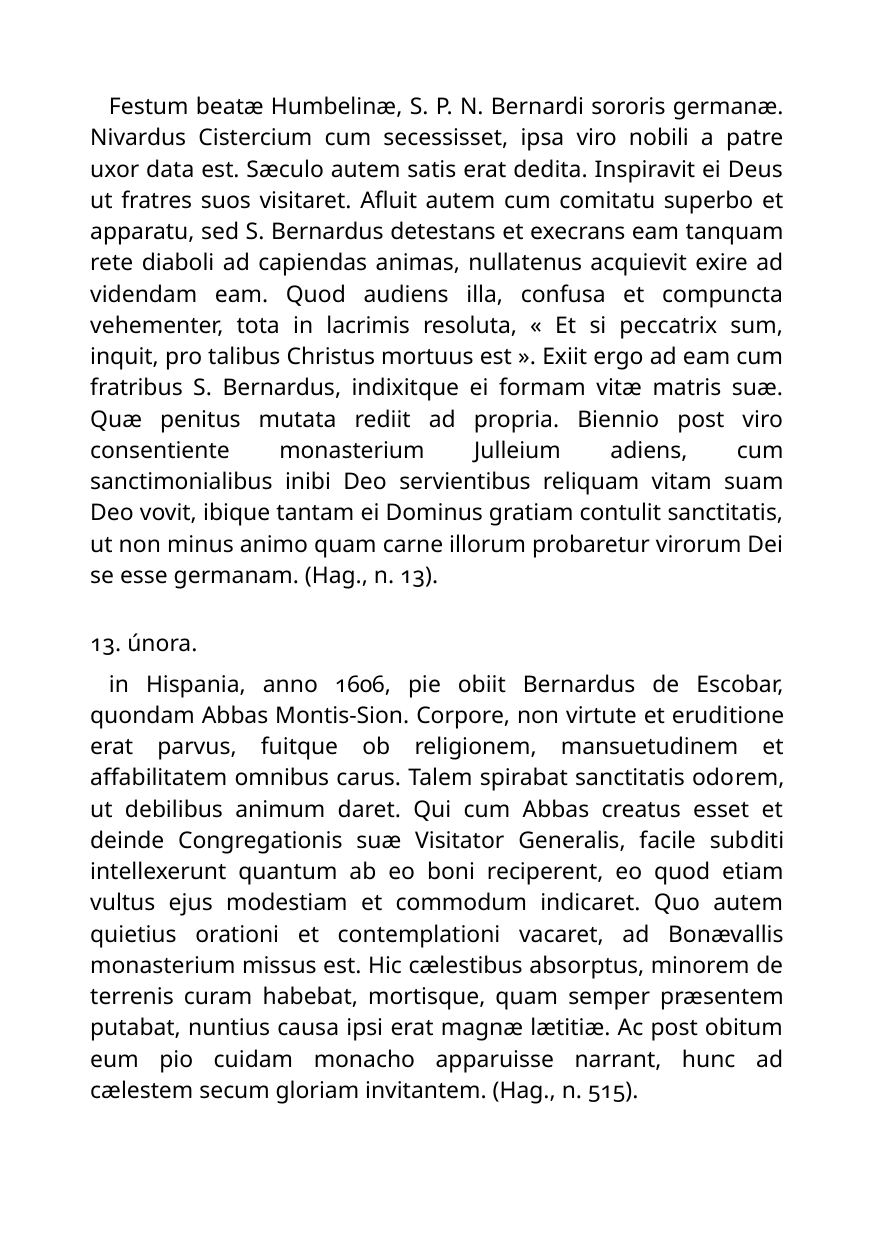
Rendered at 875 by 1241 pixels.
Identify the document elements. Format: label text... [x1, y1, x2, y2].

text Festum beatæ Humbelinæ, S. P. N. Bernardi sororis germanæ. Nivardus Cistercium cum secessisset, ipsa viro nobili a patre uxor data est. Sæculo autem satis erat dedita. Inspiravit ei Deus ut fratres suos visitaret. Afluit autem cum comitatu superbo et apparatu, sed S. Bernardus detestans et execrans eam tanquam rete diaboli ad capiendas animas, nullatenus acquievit exire ad videndam eam. Quod audiens illa, confusa et compuncta vehementer, tota in lacrimis resoluta, « Et si peccatrix sum, inquit, pro talibus Christus mortuus est ». Exiit ergo ad eam cum fratribus S. Bernardus, indixitque ei formam vitæ matris suæ. Quæ penitus mutata rediit ad propria. Biennio post viro consentiente monasterium Julleium adiens, cum sanctimonialibus inibi Deo servientibus reliquam vitam suam Deo vovit, ibique tantam ei Dominus gratiam contulit sanctitatis, ut non minus animo quam carne illorum probaretur virorum Dei se esse germanam. (Hag., n. 13). [90, 90, 784, 590]
text 13. února. [90, 627, 784, 658]
text in Hispania, anno 1606, pie obiit Bernardus de Escobar, quondam Abbas Montis-Sion. Corpore, non virtute et erudi­tione erat parvus, fuitque ob religionem, mansuetudinem et affabilitatem omnibus carus. Talem spirabat sanctitatis odo­rem, ut debilibus animum daret. Qui cum Abbas creatus esset et deinde Congregationis suæ Visitator Generalis, facile sub­diti intellexerunt quantum ab eo boni reciperent, eo quod etiam vultus ejus modestiam et commodum indicaret. Quo autem quietius orationi et contemplationi vacaret, ad Bonævallis monasterium missus est. Hic cælestibus absorptus, minorem de terrenis curam habebat, mortisque, quam semper præsentem putabat, nuntius causa ipsi erat magnæ lætitiæ. Ac post obitum eum pio cuidam monacho apparuisse narrant, hunc ad cælestem secum gloriam invitantem. (Hag., n. 515). [90, 667, 784, 1105]
